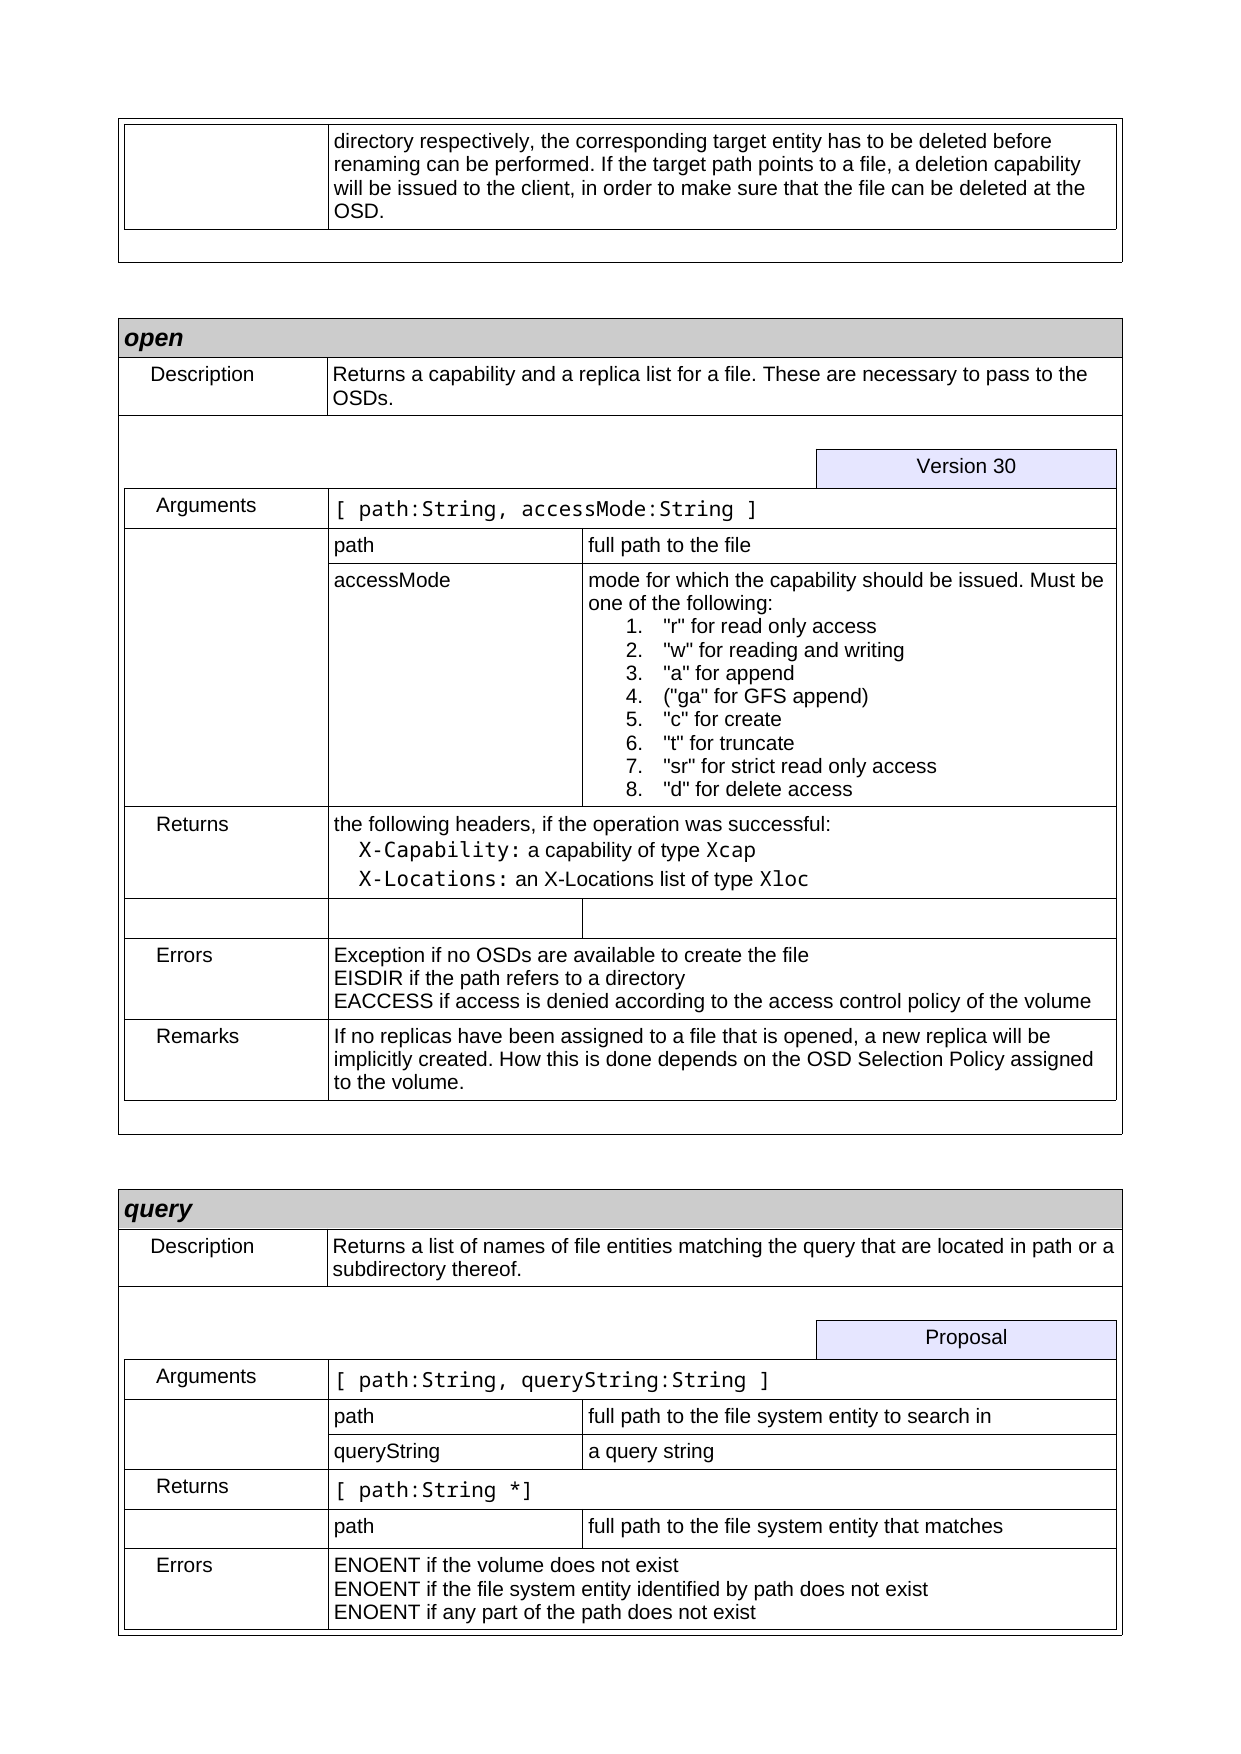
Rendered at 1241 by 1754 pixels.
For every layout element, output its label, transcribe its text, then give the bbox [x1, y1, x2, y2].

table_cell path [329, 1510, 582, 1548]
table_cell Exception if no OSDs are available to create the file EISDIR if the path refers to a directory EACCESS if access is denied according to the access control policy of the volume [329, 939, 1116, 1019]
table_cell Returns a list of names of file entities matching the query that are located in path or a subdirectory thereof. [328, 1230, 1122, 1286]
table_cell [583, 899, 1116, 937]
table_header open [119, 319, 1122, 357]
table_cell mode for which the capability should be issued. Must be one of the following: "r" for read only access "w" for reading and writing "a" for append ("ga" for GFS append) "c" for create "t" for truncate "sr" for strict read only access "d" for delete access [583, 564, 1116, 806]
table_cell If no replicas have been assigned to a file that is opened, a new replica will be implicitly created. How this is done depends on the OSD Selection Policy assigned to the volume. [329, 1020, 1116, 1100]
table_cell full path to the file system entity that matches [583, 1510, 1116, 1548]
table_header [124, 1320, 816, 1359]
table_header full path to the file system entity to search in [583, 1400, 1116, 1434]
table_cell Arguments [125, 1360, 328, 1399]
table_cell [125, 1400, 328, 1469]
table_cell [ path:String *] [329, 1470, 1116, 1509]
table_cell Description [119, 1230, 327, 1286]
table_header full path to the file [583, 529, 1116, 563]
table_cell Arguments [125, 489, 328, 528]
table_cell Description [119, 358, 327, 415]
table_cell accessMode [329, 564, 582, 806]
table_cell [119, 416, 1122, 1133]
table_cell [125, 899, 328, 937]
table_cell [329, 899, 582, 937]
table_header path [329, 529, 582, 563]
table_header Proposal [817, 1321, 1116, 1359]
table_cell [119, 119, 1122, 262]
table_header path [329, 1400, 582, 1434]
table_cell Returns [125, 1470, 328, 1509]
table_cell Returns [125, 807, 328, 898]
table_header query [119, 1190, 1122, 1228]
table_cell [ path:String, queryString:String ] [329, 1360, 1116, 1399]
table_cell a query string [583, 1435, 1116, 1469]
table_header Version 30 [817, 450, 1116, 488]
table_cell [ path:String, accessMode:String ] [329, 489, 1116, 528]
table_cell Errors [125, 939, 328, 1019]
table_cell Returns a capability and a replica list for a file. These are necessary to pass to the OSDs. [328, 358, 1122, 415]
table_header [124, 449, 816, 488]
table_cell [125, 529, 328, 806]
table_cell the following headers, if the operation was successful: X-Capability: a capability of type Xcap X-Locations: an X-Locations list of type Xloc [329, 807, 1116, 898]
table_cell Remarks [125, 1020, 328, 1100]
table_cell [119, 1287, 1122, 1635]
table_cell ENOENT if the volume does not exist ENOENT if the file system entity identified by path does not exist ENOENT if any part of the path does not exist [329, 1549, 1116, 1629]
table_cell [125, 1510, 328, 1548]
table_cell [125, 125, 328, 228]
table_cell Errors [125, 1549, 328, 1629]
table_cell directory respectively, the corresponding target entity has to be deleted before renaming can be performed. If the target path points to a file, a deletion capability will be issued to the client, in order to make sure that the file can be deleted at the OSD. [329, 125, 1116, 228]
table_cell queryString [329, 1435, 582, 1469]
